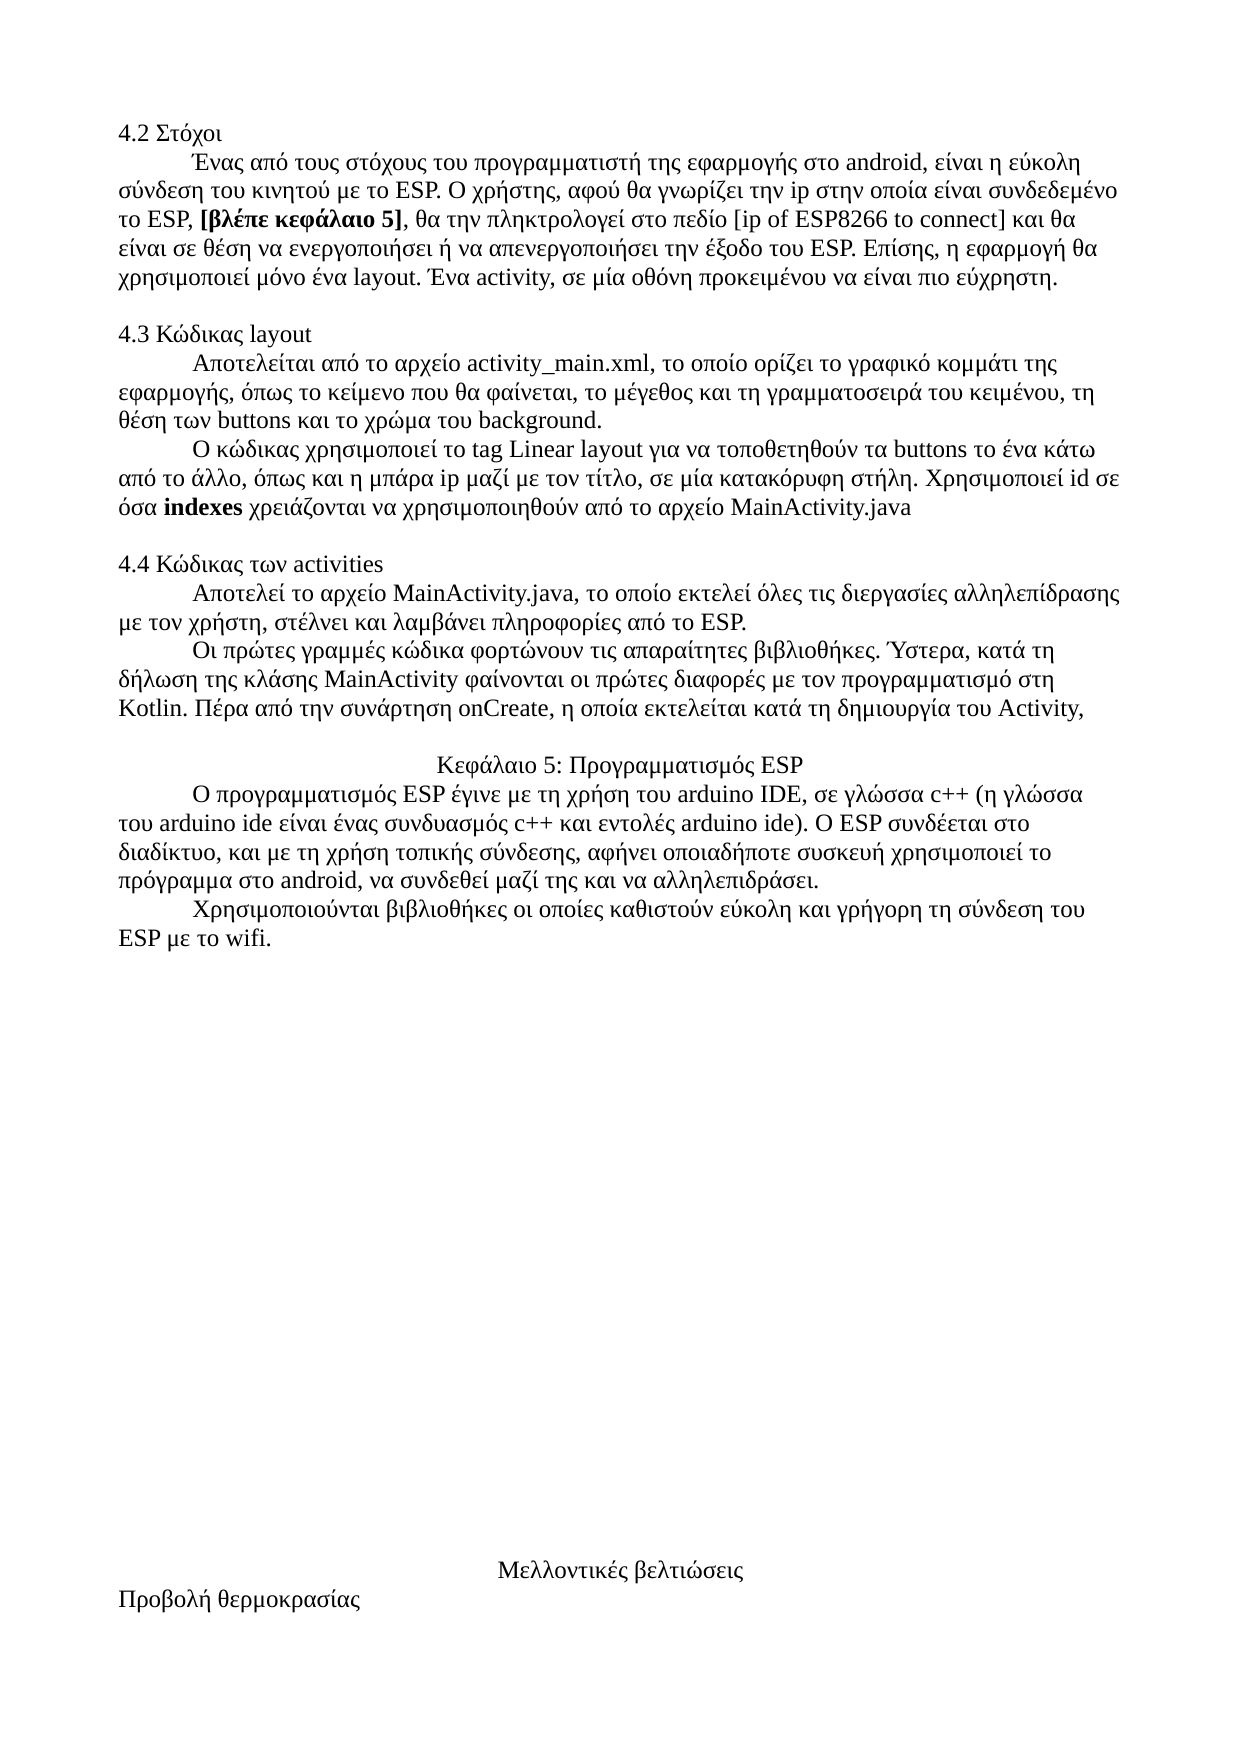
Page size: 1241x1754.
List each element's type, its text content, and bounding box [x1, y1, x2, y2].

text Ένας από τους στόχους του προγραμματιστή της εφαρμογής στο android, είναι η εύκολη σύνδεση του κινητού με το ESP. Ο χρήστης, αφού θα γνωρίζει την ip στην οποία είναι συνδεδεμένο το ESP, [βλέπε κεφάλαιο 5], θα την πληκτρολογεί στο πεδίο [ip of ESP8266 to connect] και θα είναι σε θέση να ενεργοποιήσει ή να απενεργοποιήσει την έξοδο του ESP. Επίσης, η εφαρμογή θα χρησιμοποιεί μόνο ένα layout. Ένα activity, σε μία οθόνη προκειμένου να είναι πιο εύχρηστη. [118, 147, 1122, 291]
text Προβολή θερμοκρασίας [118, 1584, 1122, 1613]
text Αποτελεί το αρχείο MainActivity.java, το οποίο εκτελεί όλες τις διεργασίες αλληλεπίδρασης με τον χρήστη, στέλνει και λαμβάνει πληροφορίες από το ESP. [118, 578, 1122, 636]
text Χρησιμοποιούνται βιβλιοθήκες οι οποίες καθιστούν εύκολη και γρήγορη τη σύνδεση του ESP με το wifi. [118, 894, 1122, 952]
text 4.3 Κώδικας layout [118, 319, 1122, 348]
text 4.4 Κώδικας των activities [118, 549, 1122, 578]
text Οι πρώτες γραμμές κώδικα φορτώνουν τις απαραίτητες βιβλιοθήκες. Ύστερα, κατά τη δήλωση της κλάσης MainActivity φαίνονται οι πρώτες διαφορές με τον προγραμματισμό στη Kotlin. Πέρα από την συνάρτηση onCreate, η οποία εκτελείται κατά τη δημιουργία του Activity, [118, 636, 1122, 722]
text 4.2 Στόχοι [118, 118, 1122, 147]
text Ο κώδικας χρησιμοποιεί το tag Linear layout για να τοποθετηθούν τα buttons το ένα κάτω από το άλλο, όπως και η μπάρα ip μαζί με τον τίτλο, σε μία κατακόρυφη στήλη. Χρησιμοποιεί id σε όσα indexes χρειάζονται να χρησιμοποιηθούν από το αρχείο MainActivity.java [118, 434, 1122, 521]
text Μελλοντικές βελτιώσεις [118, 1556, 1122, 1584]
text Ο προγραμματισμός ESP έγινε με τη χρήση του arduino IDE, σε γλώσσα c++ (η γλώσσα του arduino ide είναι ένας συνδυασμός c++ και εντολές arduino ide). Ο ESP συνδέεται στο διαδίκτυο, και με τη χρήση τοπικής σύνδεσης, αφήνει οποιαδήποτε συσκευή χρησιμοποιεί το πρόγραμμα στο android, να συνδεθεί μαζί της και να αλληλεπιδράσει. [118, 779, 1122, 894]
text Αποτελείται από το αρχείο activity_main.xml, το οποίο ορίζει το γραφικό κομμάτι της εφαρμογής, όπως το κείμενο που θα φαίνεται, το μέγεθος και τη γραμματοσειρά του κειμένου, τη θέση των buttons και το χρώμα του background. [118, 348, 1122, 434]
text Κεφάλαιο 5: Προγραμματισμός ESP [118, 751, 1122, 779]
